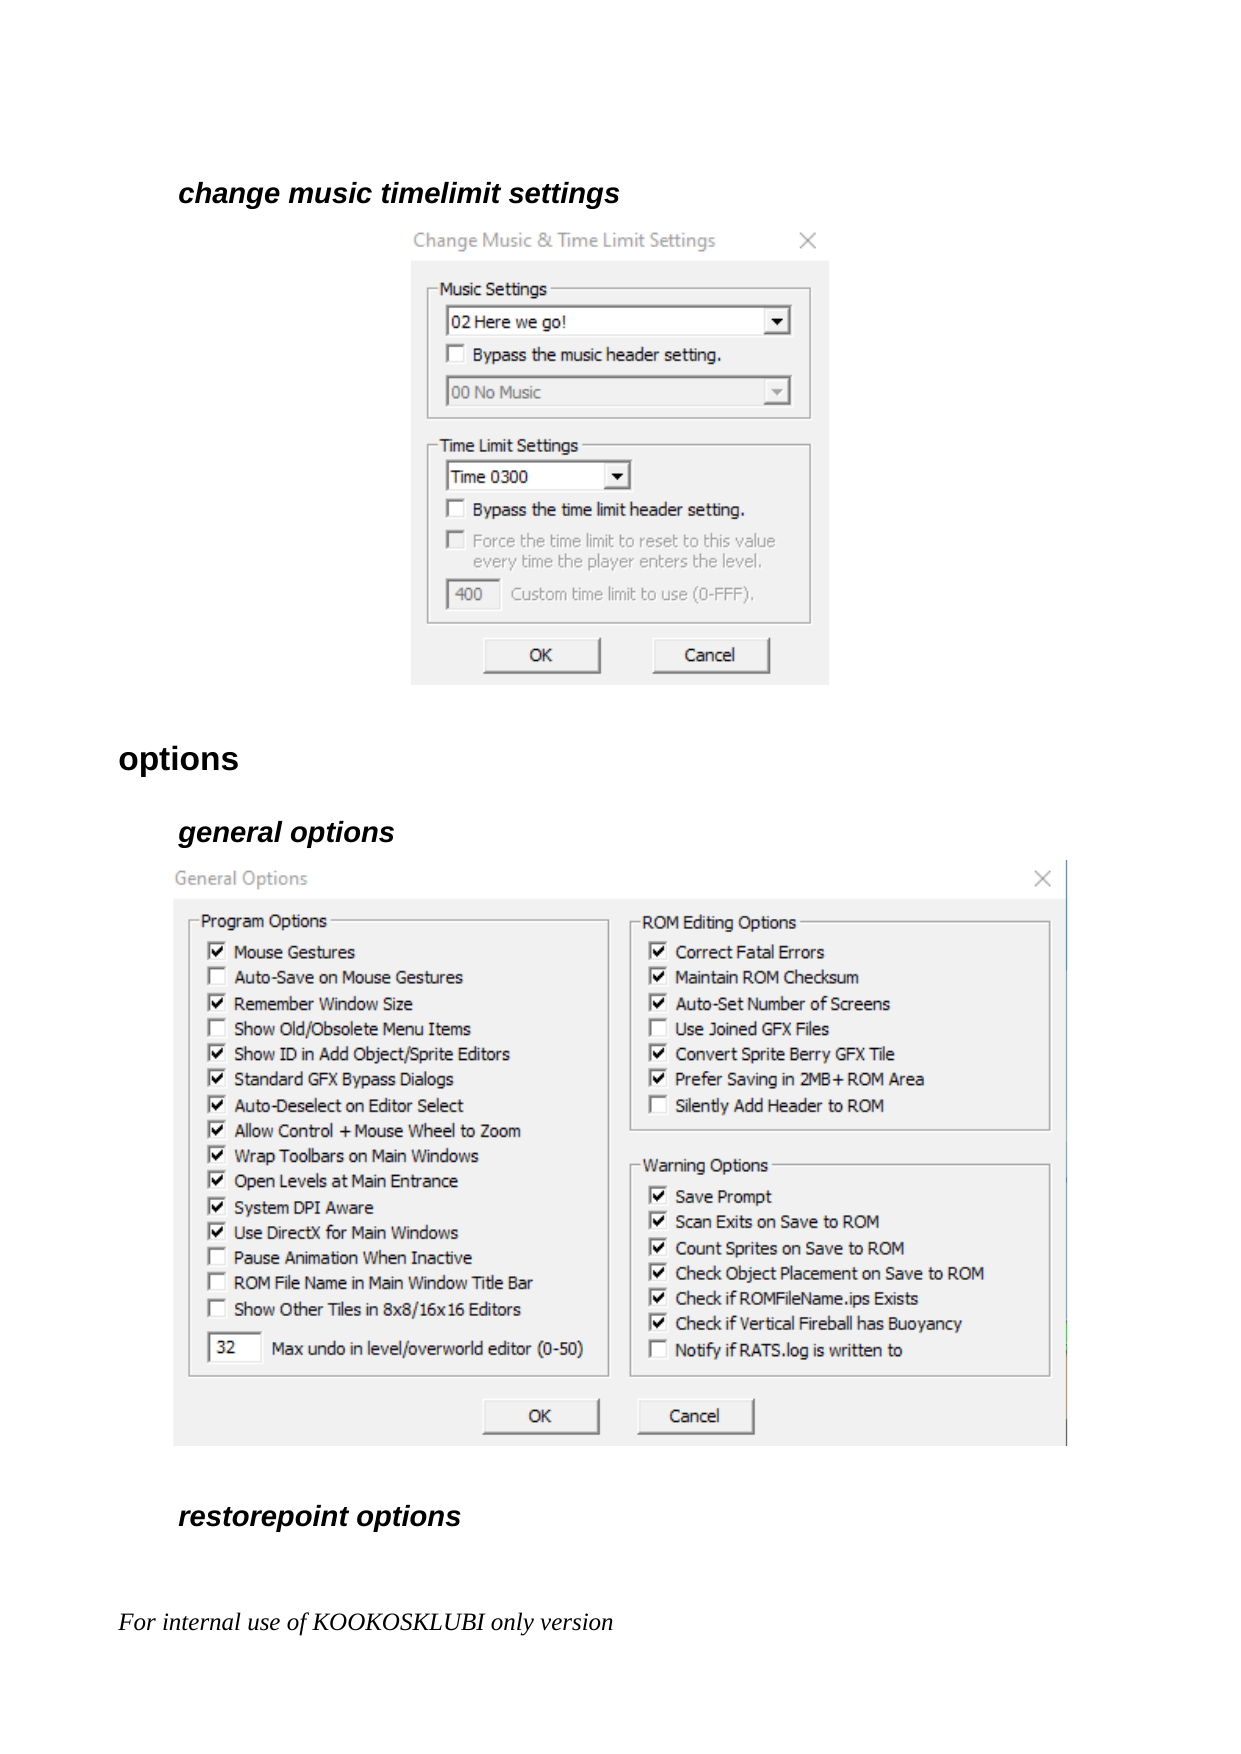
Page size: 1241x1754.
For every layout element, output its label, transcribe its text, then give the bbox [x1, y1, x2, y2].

subtitle change music timelimit settings [118, 176, 1122, 210]
subtitle options [118, 739, 1122, 777]
picture [410, 222, 830, 685]
subtitle restorepoint options [118, 1499, 1122, 1532]
subtitle general options [118, 815, 1122, 848]
picture [173, 860, 1068, 1446]
